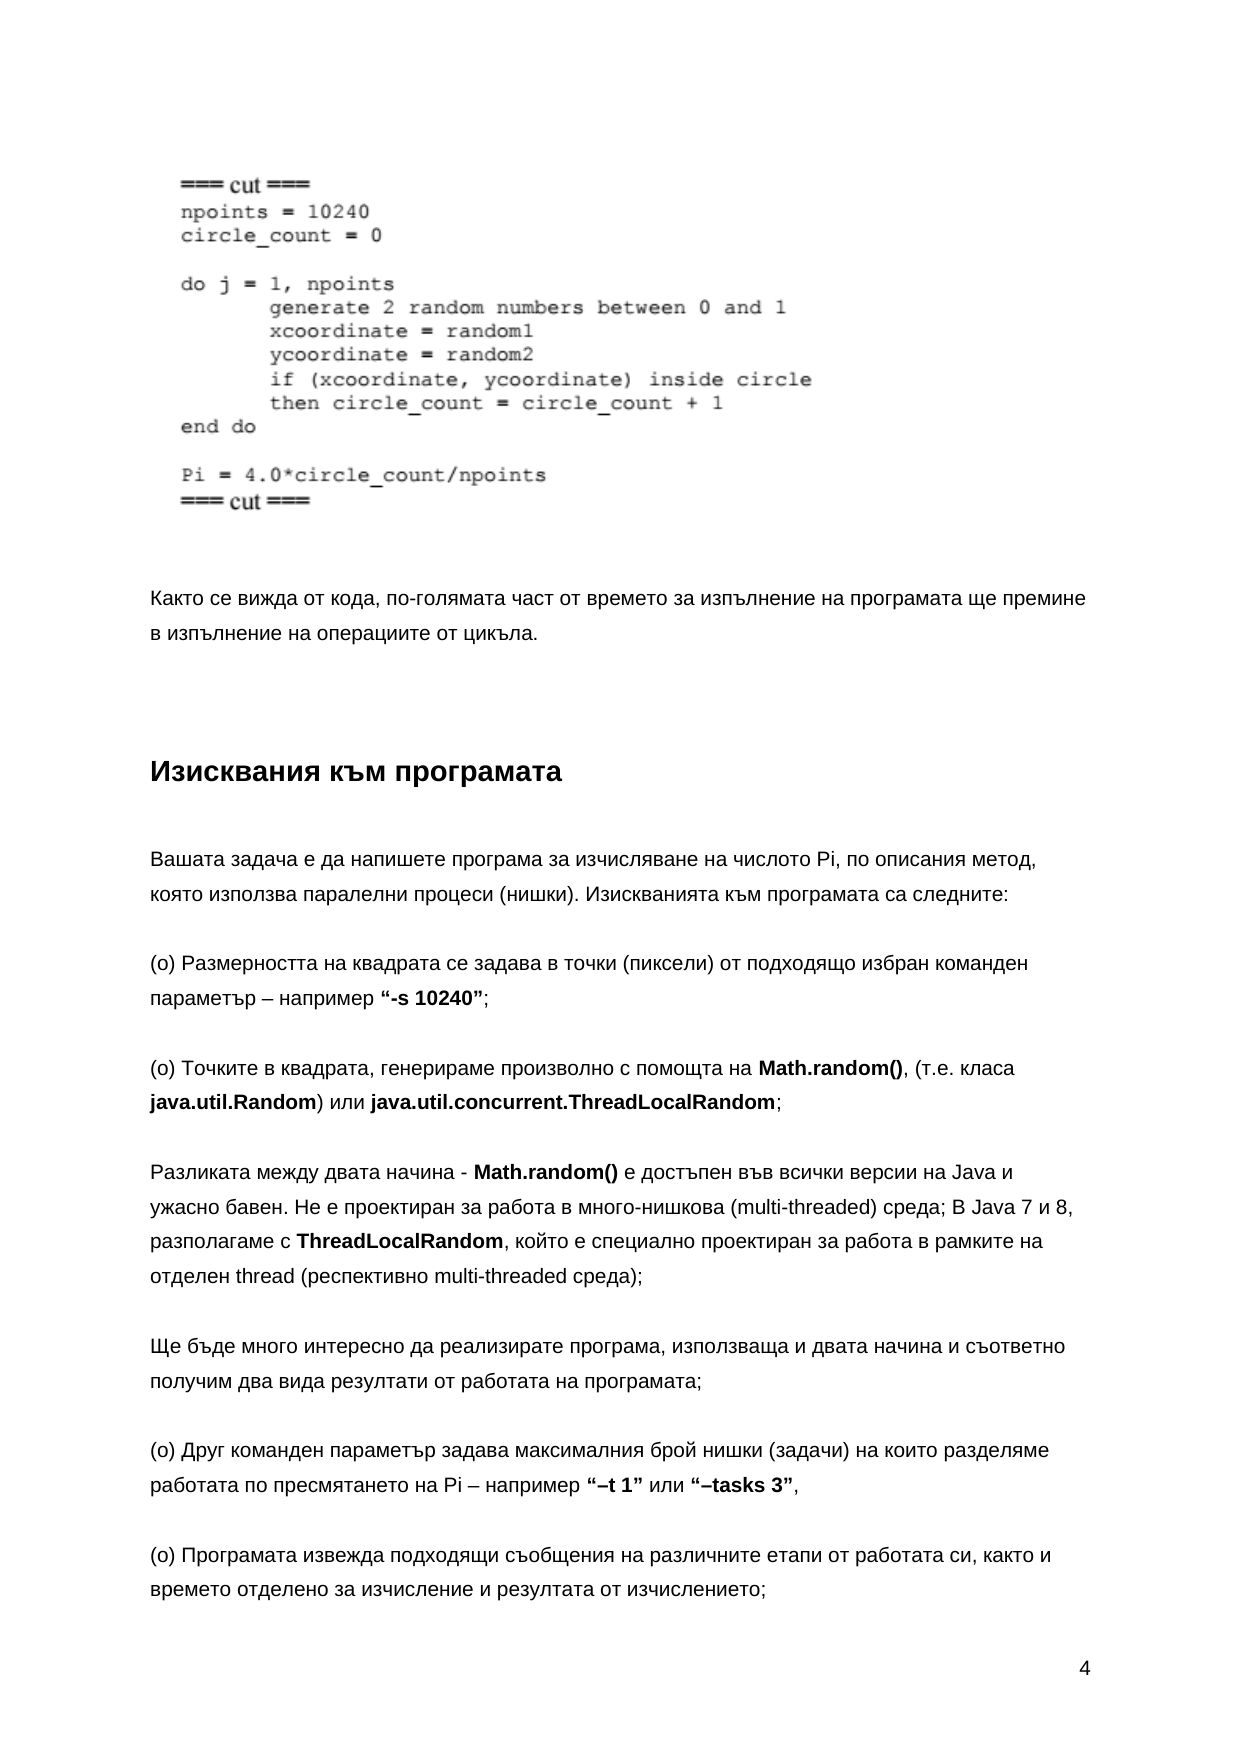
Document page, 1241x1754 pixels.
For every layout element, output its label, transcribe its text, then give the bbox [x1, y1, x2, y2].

picture [168, 168, 846, 522]
text (o) Размерността на квадрата се задава в точки (пиксели) от подходящо избран команден [150, 952, 1091, 975]
text разполагаме с ThreadLocalRandom, който е специално проектиран за работа в рамките на отделен thread (респективно multi-threaded среда); [150, 1230, 1091, 1288]
text Ще бъде много интересно да реализирате програма, използваща и двата начина и съответно [150, 1334, 1091, 1358]
text получим два вида резултати от работата на програмата; [150, 1369, 1091, 1392]
text (о) Програмата извежда подходящи съобщения на различните етапи от работата си, както и [150, 1543, 1091, 1566]
text (о) Друг команден параметър задава максималния брой нишки (задачи) на които разделяме [150, 1439, 1091, 1462]
subtitle Изисквания към програмата [150, 755, 1091, 788]
text (о) Точките в квадрата, генерираме произволно с помощта на Math.random(), (т.е. класа [150, 1056, 1091, 1079]
text времето отделено за изчисление и резултата от изчислението; [150, 1578, 1091, 1601]
text Вашата задача е да напишете програма за изчисляване на числото Pi, по описания метод, която използва паралелни процеси (нишки). Изискванията към програмата са следните: [150, 847, 1091, 905]
text ужасно бавен. Не е проектиран за работа в много-нишкова (multi-threaded) среда; В Java 7 и 8, [150, 1195, 1091, 1218]
text Както се вижда от кода, по-голямата част от времето за изпълнение на програмата ще премине в изпълнение на операциите от цикъла. [150, 587, 1091, 645]
text java.util.Random) или java.util.concurrent.ThreadLocalRandom; [150, 1091, 1091, 1114]
text работата по пресмятането на Pi – например “–t 1” или “–tasks 3”, [150, 1473, 1091, 1497]
text параметър – например “-s 10240”; [150, 986, 1091, 1010]
text Разликата между двата начина - Math.random() е достъпен във всички версии на Java и [150, 1160, 1091, 1184]
